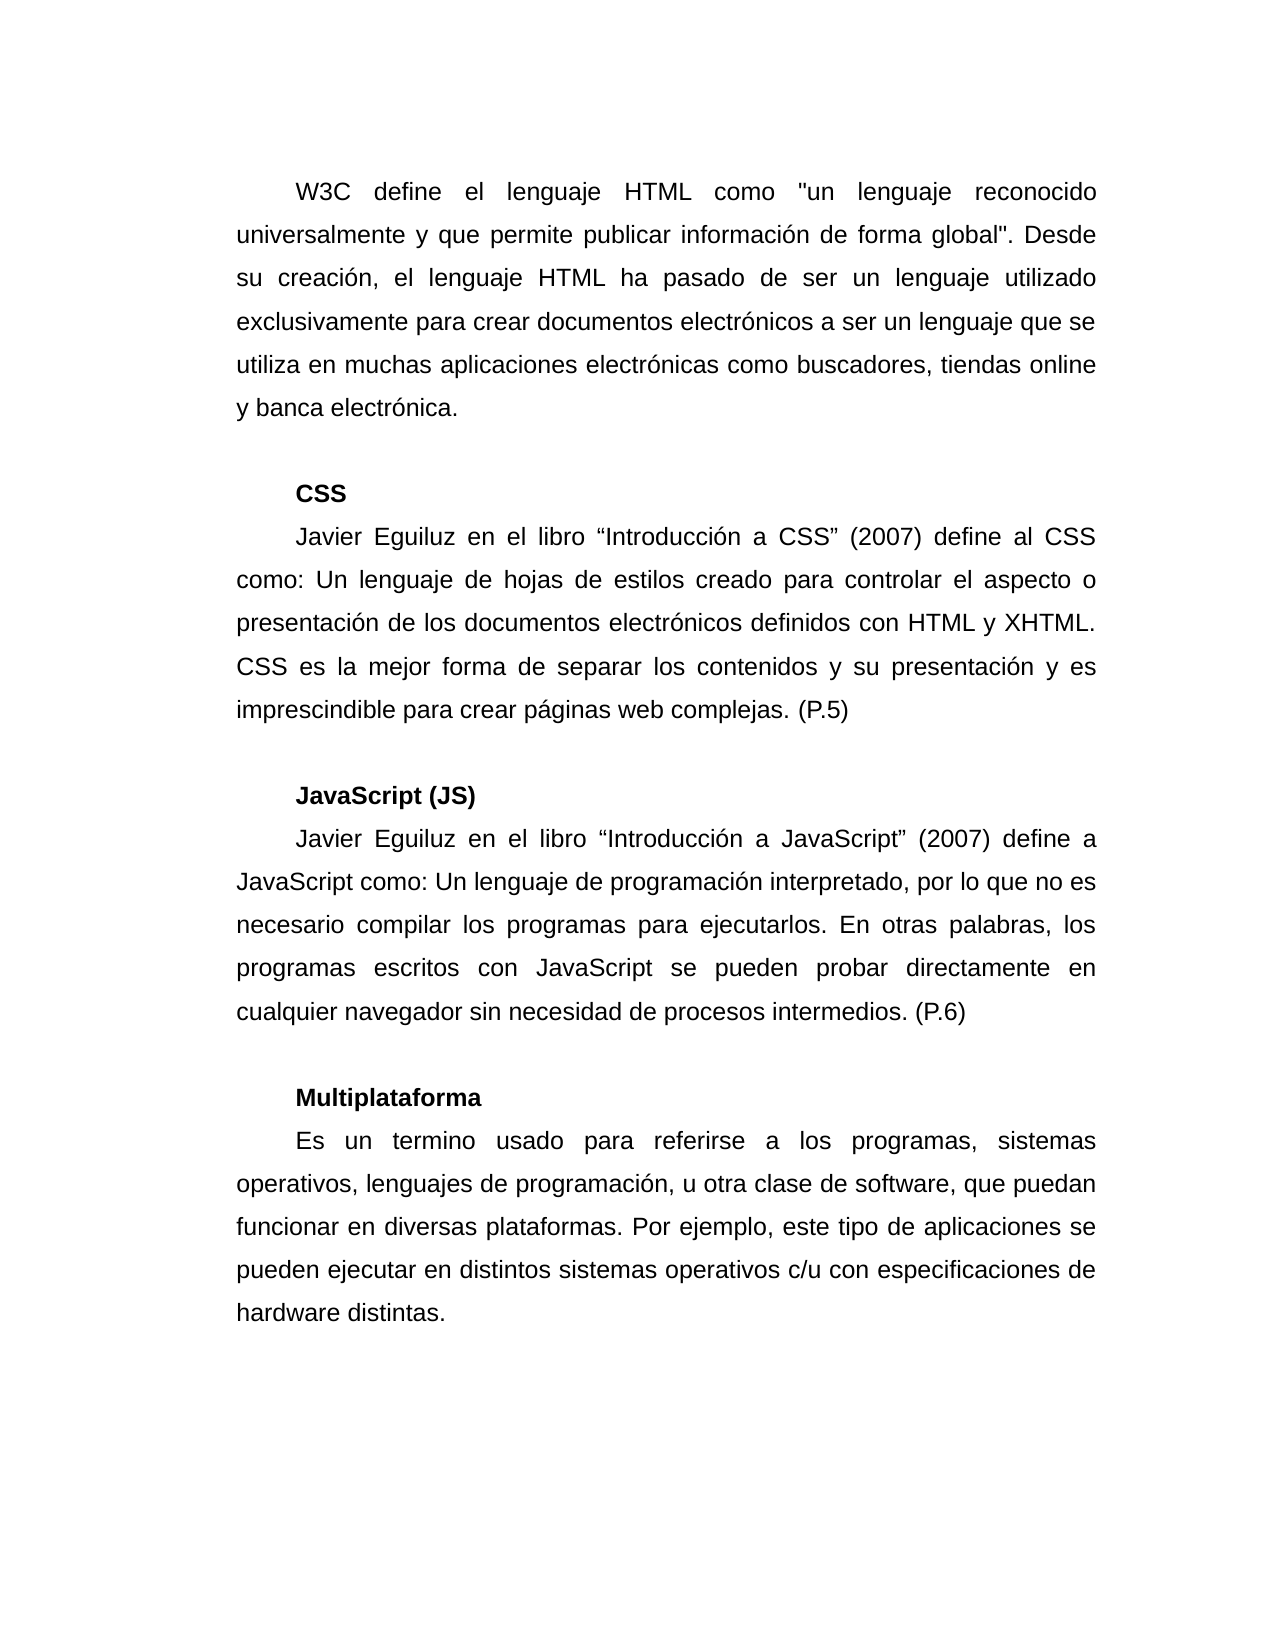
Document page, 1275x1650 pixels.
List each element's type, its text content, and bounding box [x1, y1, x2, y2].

text Javier Eguiluz en el libro “Introducción a JavaScript” (2007) define a JavaScript como: Un lenguaje de programación interpretado, por lo que no es necesario compilar los programas para ejecutarlos. En otras palabras, los programas escritos con JavaScript se pueden probar directamente en cualquier navegador sin necesidad de procesos intermedios. (P.6) [236, 824, 1098, 1025]
text CSS [236, 479, 1098, 508]
text JavaScript (JS) [236, 781, 1098, 810]
text W3C define el lenguaje HTML como "un lenguaje reconocido universalmente y que permite publicar información de forma global". Desde su creación, el lenguaje HTML ha pasado de ser un lenguaje utilizado exclusivamente para crear documentos electrónicos a ser un lenguaje que se utiliza en muchas aplicaciones electrónicas como buscadores, tiendas online y banca electrónica. [236, 177, 1098, 422]
text Javier Eguiluz en el libro “Introducción a CSS” (2007) define al CSS como: Un lenguaje de hojas de estilos creado para controlar el aspecto o presentación de los documentos electrónicos definidos con HTML y XHTML. CSS es la mejor forma de separar los contenidos y su presentación y es imprescindible para crear páginas web complejas. (P.5) [236, 522, 1098, 723]
text Es un termino usado para referirse a los programas, sistemas operativos, lenguajes de programación, u otra clase de software, que puedan funcionar en diversas plataformas. Por ejemplo, este tipo de aplicaciones se pueden ejecutar en distintos sistemas operativos c/u con especificaciones de hardware distintas. [236, 1126, 1098, 1327]
text Multiplataforma [236, 1083, 1098, 1112]
